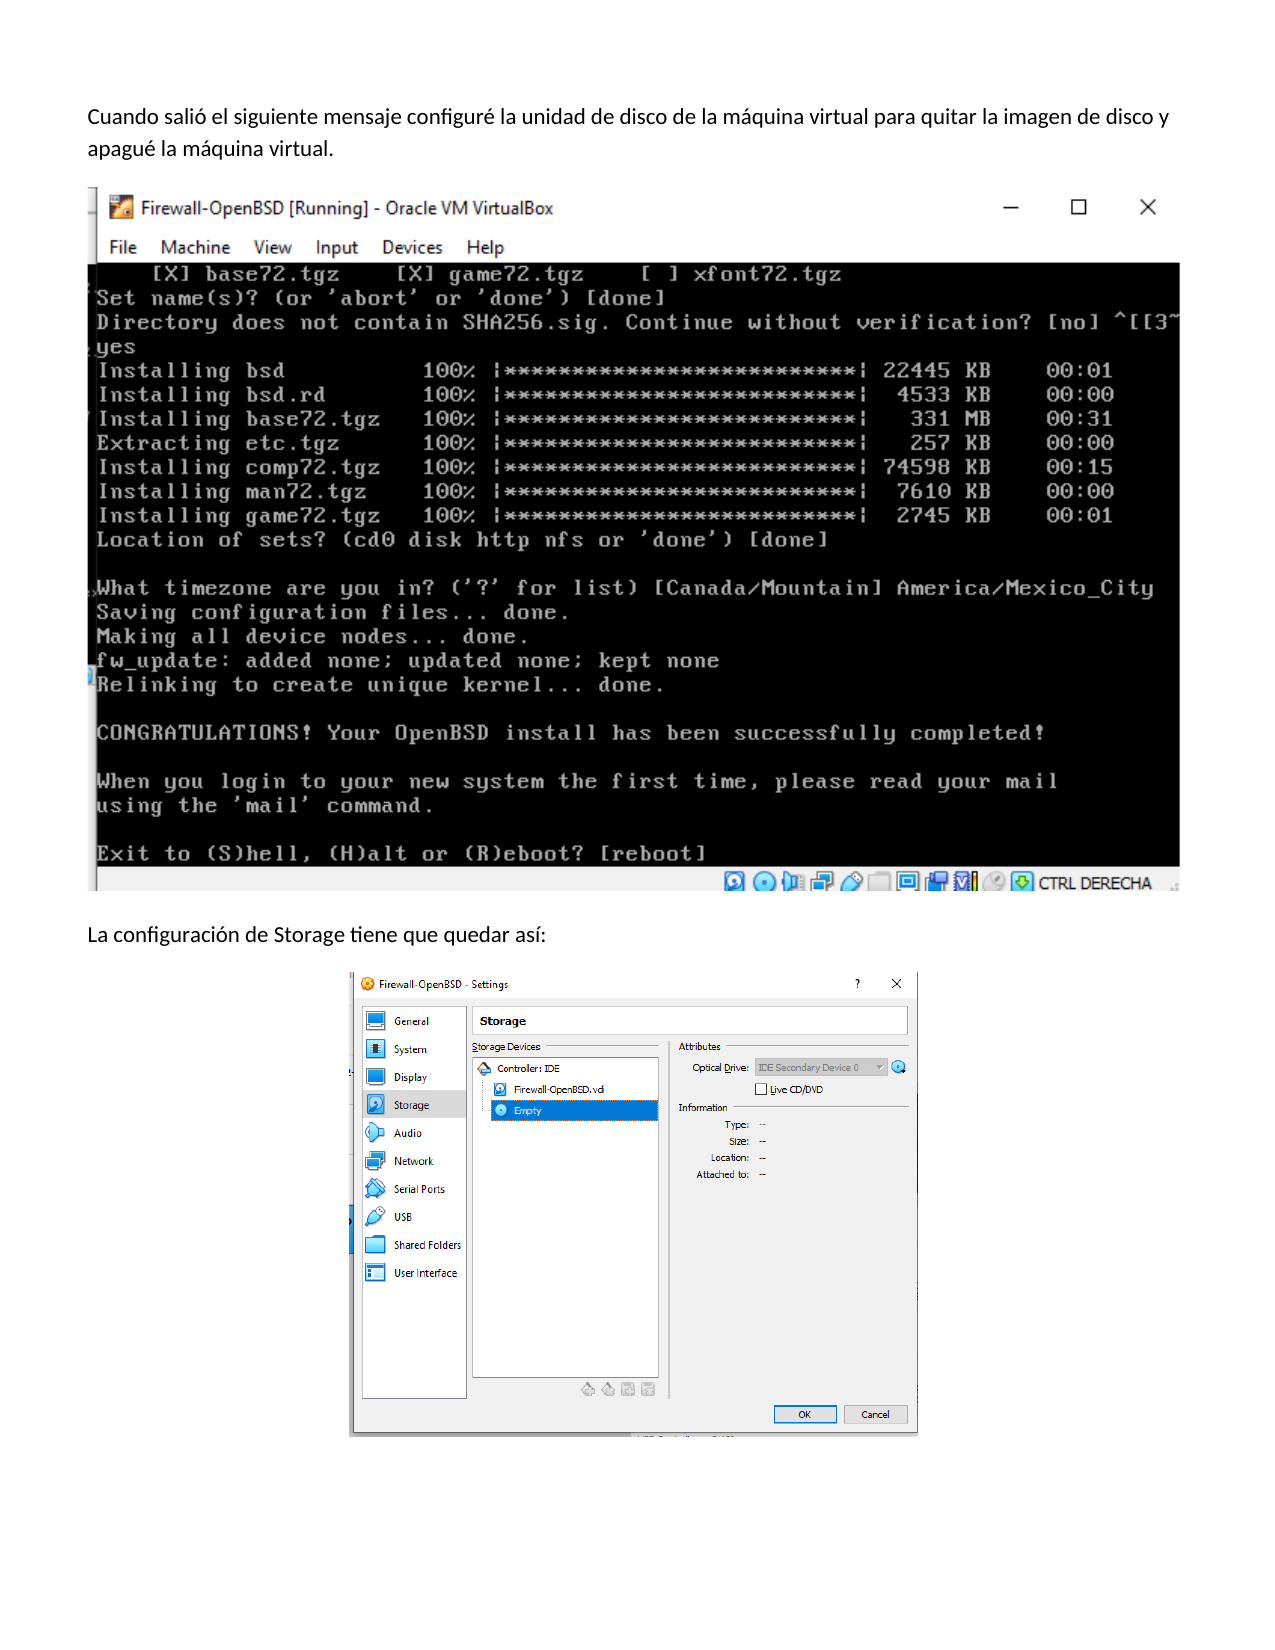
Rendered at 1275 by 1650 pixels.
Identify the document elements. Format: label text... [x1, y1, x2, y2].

picture [87, 187, 1180, 891]
text Cuando salió el siguiente mensaje configuré la unidad de disco de la máquina virtual para quitar la imagen de disco y apagué la máquina virtual. [87, 102, 1180, 162]
picture [349, 972, 918, 1437]
text La configuración de Storage tiene que quedar así: [87, 891, 1180, 948]
